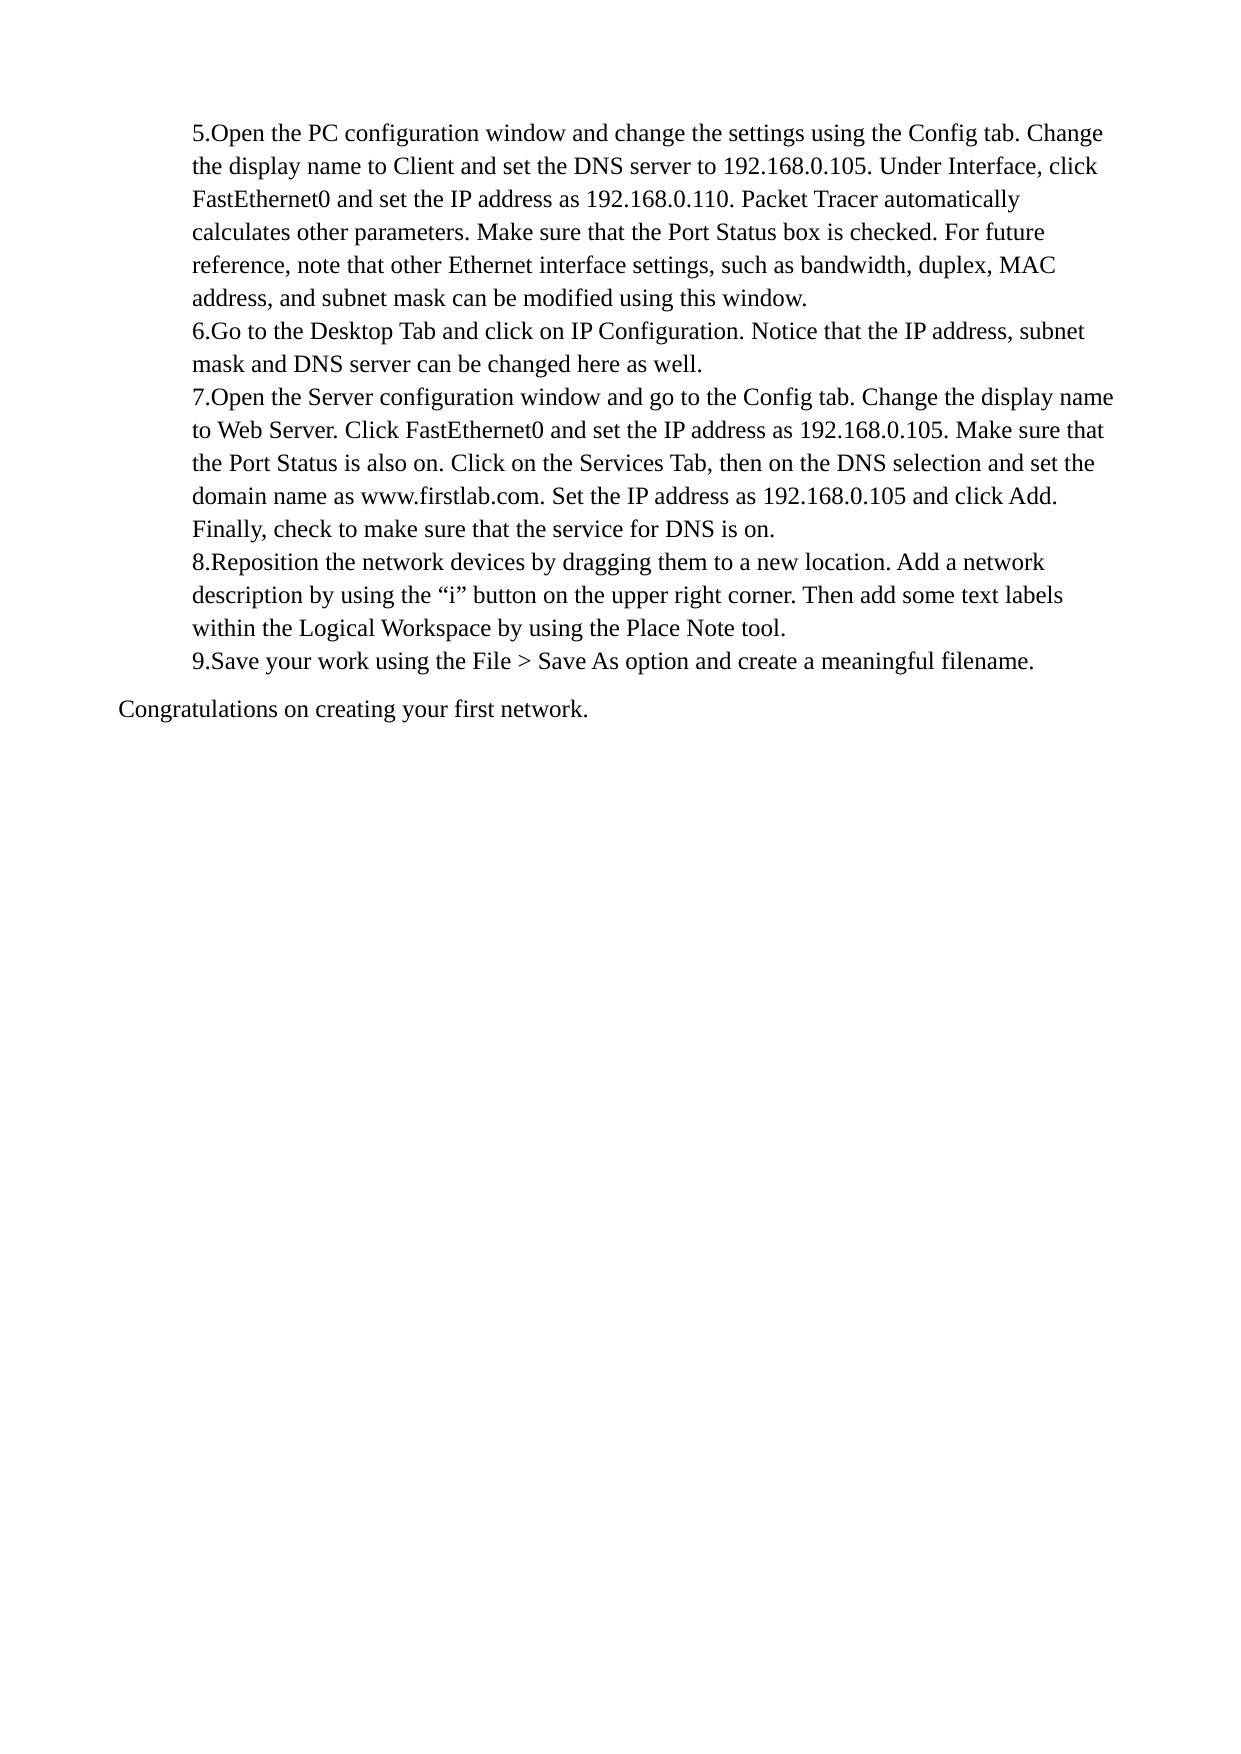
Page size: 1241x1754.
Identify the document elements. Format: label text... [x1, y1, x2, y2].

list Go to the Desktop Tab and click on IP Configuration. Notice that the IP address, subnet mask and DNS server can be changed here as well. [118, 316, 1122, 378]
list Reposition the network devices by dragging them to a new location. Add a network description by using the “i” button on the upper right corner. Then add some text labels within the Logical Workspace by using the Place Note tool. [118, 547, 1122, 642]
text Congratulations on creating your first network. [118, 694, 1122, 723]
list Save your work using the File > Save As option and create a meaningful filename. [118, 646, 1122, 675]
list Open the Server configuration window and go to the Config tab. Change the display name to Web Server. Click FastEthernet0 and set the IP address as 192.168.0.105. Make sure that the Port Status is also on. Click on the Services Tab, then on the DNS selection and set the domain name as www.firstlab.com. Set the IP address as 192.168.0.105 and click Add. Finally, check to make sure that the service for DNS is on. [118, 382, 1122, 543]
list Open the PC configuration window and change the settings using the Config tab. Change the display name to Client and set the DNS server to 192.168.0.105. Under Interface, click FastEthernet0 and set the IP address as 192.168.0.110. Packet Tracer automatically calculates other parameters. Make sure that the Port Status box is checked. For future reference, note that other Ethernet interface settings, such as bandwidth, duplex, MAC address, and subnet mask can be modified using this window. [118, 118, 1122, 312]
